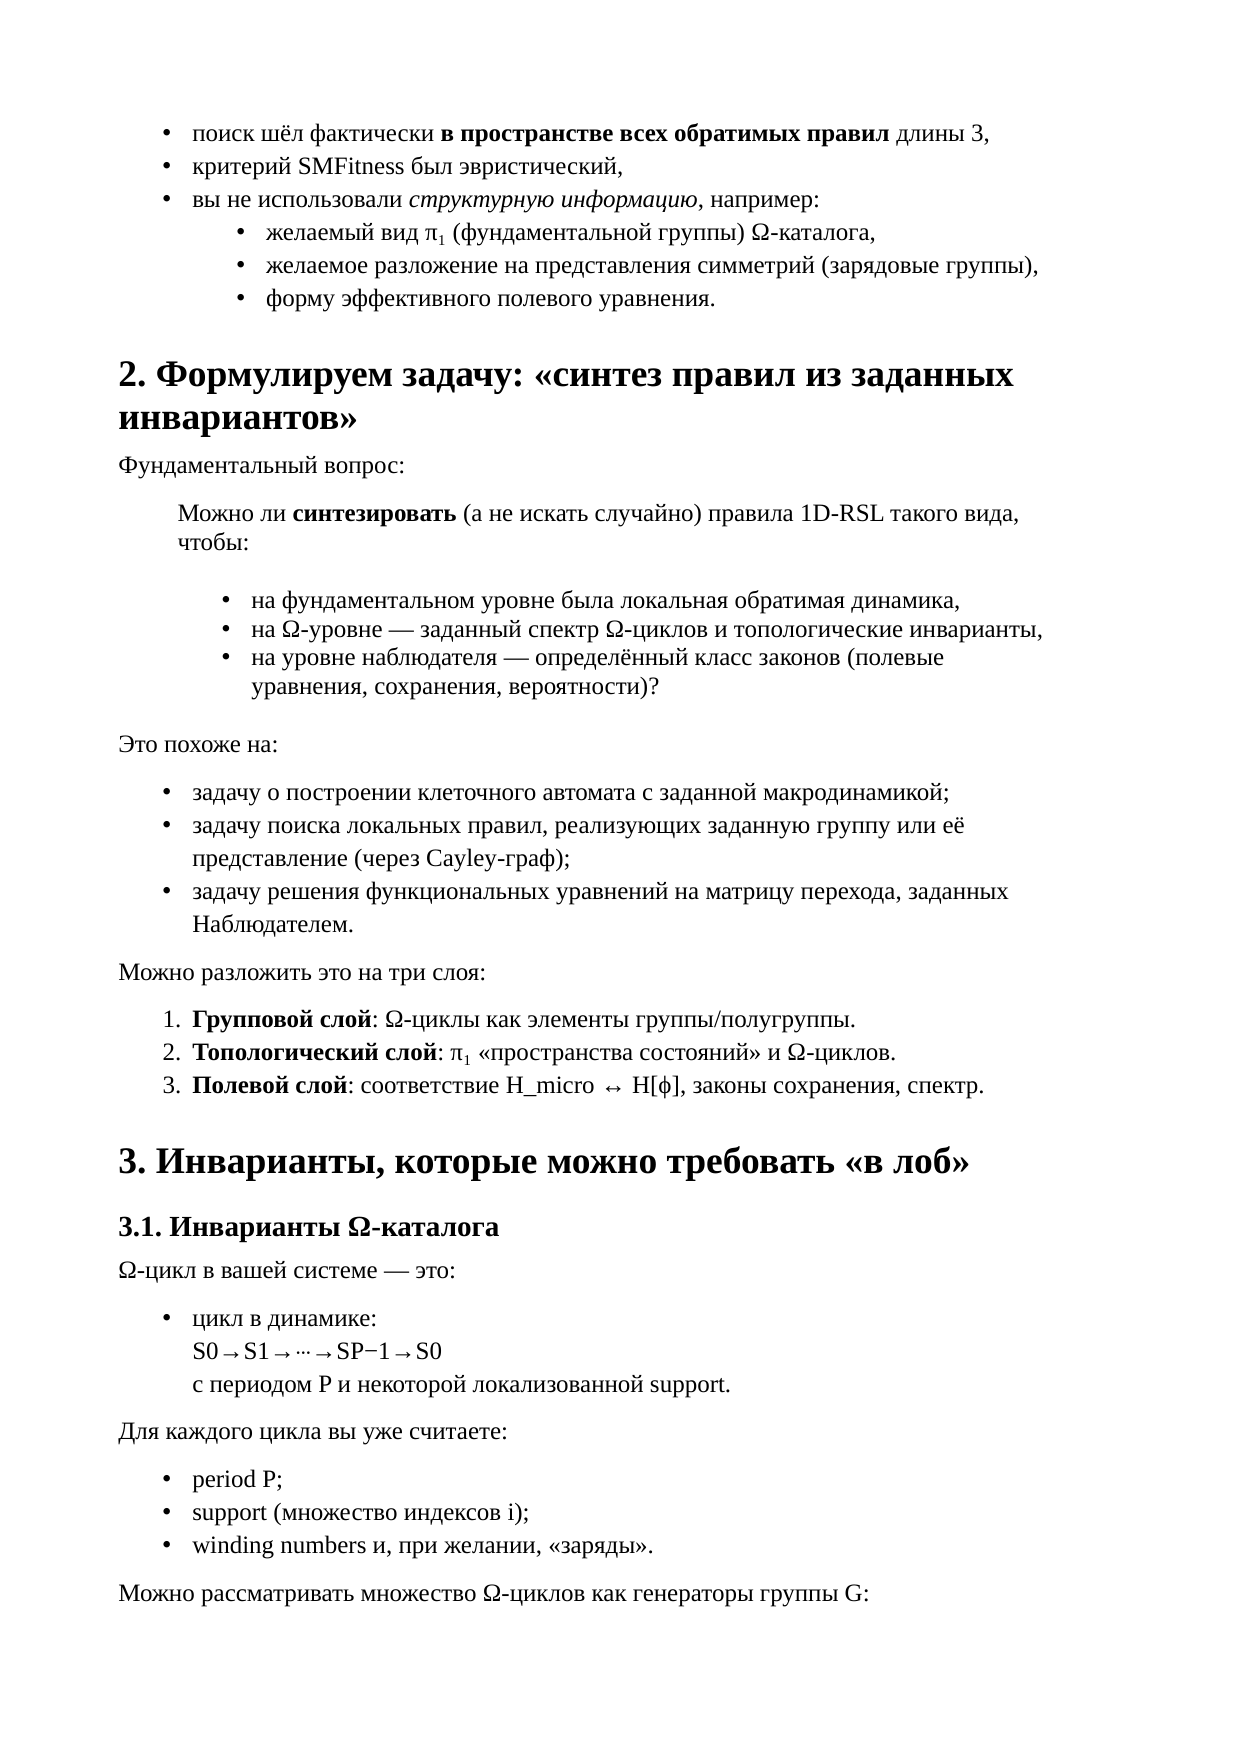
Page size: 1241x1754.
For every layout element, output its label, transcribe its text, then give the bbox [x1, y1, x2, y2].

text Для каждого цикла вы уже считаете: [118, 1416, 1122, 1445]
list support (множество индексов i); [162, 1497, 1122, 1526]
text Ω‑цикл в вашей системе — это: [118, 1255, 1122, 1284]
list на уровне наблюдателя — определённый класс законов (полевые уравнения, сохранения, вероятности)? [222, 642, 1063, 700]
text Можно разложить это на три слоя: [118, 957, 1122, 986]
subtitle 2. Формулируем задачу: «синтез правил из заданных инвариантов» [118, 352, 1122, 438]
text Фундаментальный вопрос: [118, 450, 1122, 479]
text Можно рассматривать множество Ω‑циклов как генераторы группы G: [118, 1578, 1122, 1606]
list желаемое разложение на представления симметрий (зарядовые группы), [236, 250, 1122, 279]
text Можно ли синтезировать (а не искать случайно) правила 1D‑RSL такого вида, чтобы: [177, 498, 1063, 556]
list цикл в динамике: S0→S1→⋯→SP−1→S0 с периодом P и некоторой локализованной support. [162, 1303, 1122, 1397]
list winding numbers и, при желании, «заряды». [162, 1530, 1122, 1559]
list желаемый вид π₁ (фундаментальной группы) Ω‑каталога, [236, 217, 1122, 246]
list задачу о построении клеточного автомата с заданной макродинамикой; [162, 777, 1122, 806]
text Это похоже на: [118, 729, 1122, 758]
list критерий SMFitness был эвристический, [162, 151, 1122, 180]
list форму эффективного полевого уравнения. [236, 283, 1122, 312]
list поиск шёл фактически в пространстве всех обратимых правил длины 3, [162, 118, 1122, 147]
list задачу поиска локальных правил, реализующих заданную группу или её представление (через Cayley‑граф); [162, 810, 1122, 872]
list period P; [162, 1464, 1122, 1493]
list задачу решения функциональных уравнений на матрицу перехода, заданных Наблюдателем. [162, 876, 1122, 938]
list Групповой слой: Ω‑циклы как элементы группы/полугруппы. [162, 1004, 1122, 1033]
list Топологический слой: π₁ «пространства состояний» и Ω‑циклов. [162, 1037, 1122, 1066]
list вы не использовали структурную информацию, например: [162, 184, 1122, 213]
list на фундаментальном уровне была локальная обратимая динамика, [222, 585, 1063, 614]
subtitle 3.1. Инварианты Ω‑каталога [118, 1209, 1122, 1243]
list на Ω‑уровне — заданный спектр Ω‑циклов и топологические инварианты, [222, 614, 1063, 642]
subtitle 3. Инварианты, которые можно требовать «в лоб» [118, 1139, 1122, 1182]
list Полевой слой: соответствие H_micro ↔ H[ϕ], законы сохранения, спектр. [162, 1070, 1122, 1099]
